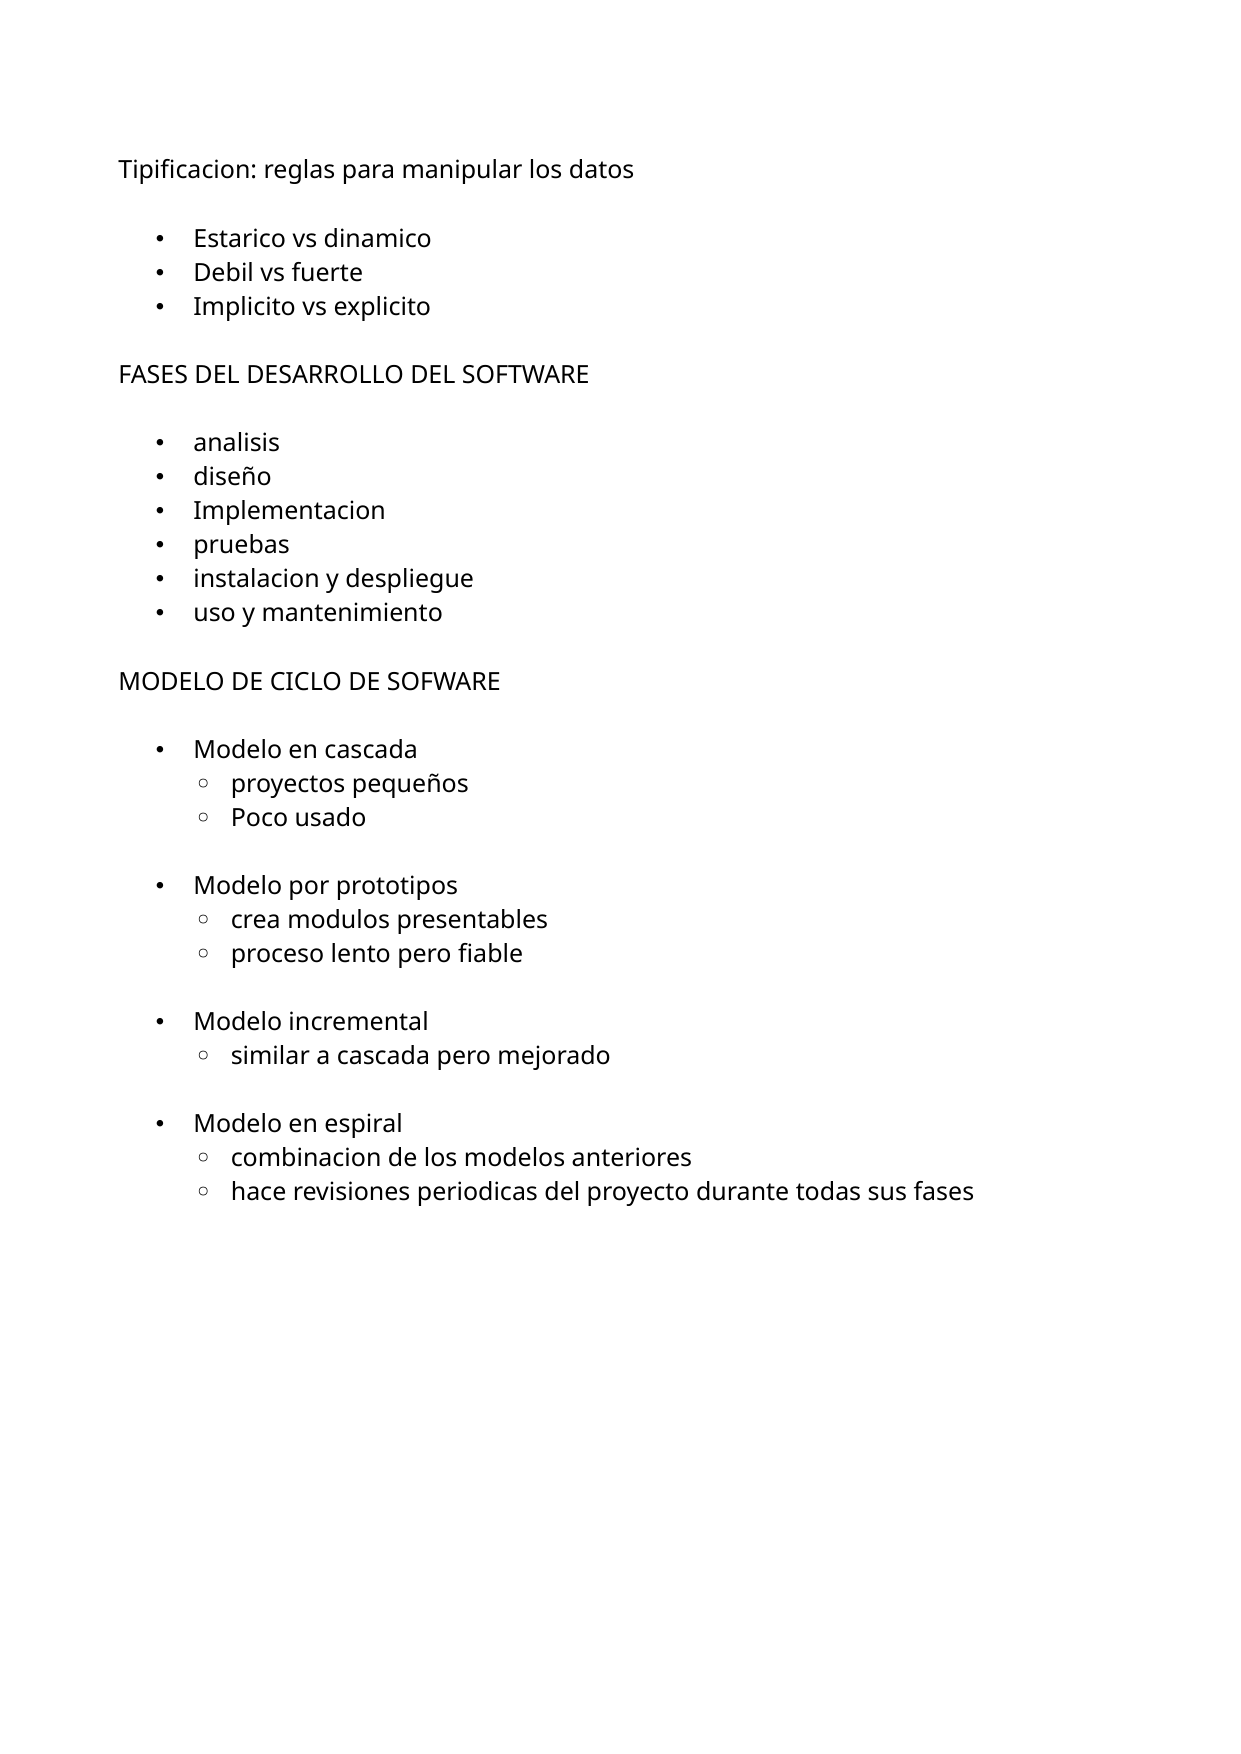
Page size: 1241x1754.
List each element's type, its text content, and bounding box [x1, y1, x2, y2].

list analisis [156, 425, 1122, 459]
list combinacion de los modelos anteriores [193, 1140, 1122, 1174]
list uso y mantenimiento [156, 595, 1122, 629]
list proyectos pequeños [193, 765, 1122, 799]
list crea modulos presentables [193, 902, 1122, 936]
list Implicito vs explicito [156, 288, 1122, 322]
list pruebas [156, 527, 1122, 561]
list Modelo en espiral [156, 1106, 1122, 1140]
list proceso lento pero fiable [193, 936, 1122, 970]
list Poco usado [193, 799, 1122, 833]
text MODELO DE CICLO DE SOFWARE [118, 663, 1122, 697]
list Implementacion [156, 493, 1122, 527]
list Modelo por prototipos [156, 867, 1122, 902]
list Modelo en cascada [156, 731, 1122, 765]
list instalacion y despliegue [156, 561, 1122, 595]
list Modelo incremental [156, 1004, 1122, 1038]
list Debil vs fuerte [156, 254, 1122, 288]
list Estarico vs dinamico [156, 220, 1122, 254]
text Tipificacion: reglas para manipular los datos [118, 152, 1122, 186]
list diseño [156, 459, 1122, 493]
list hace revisiones periodicas del proyecto durante todas sus fases [193, 1174, 1122, 1208]
text FASES DEL DESARROLLO DEL SOFTWARE [118, 357, 1122, 391]
list similar a cascada pero mejorado [193, 1038, 1122, 1072]
